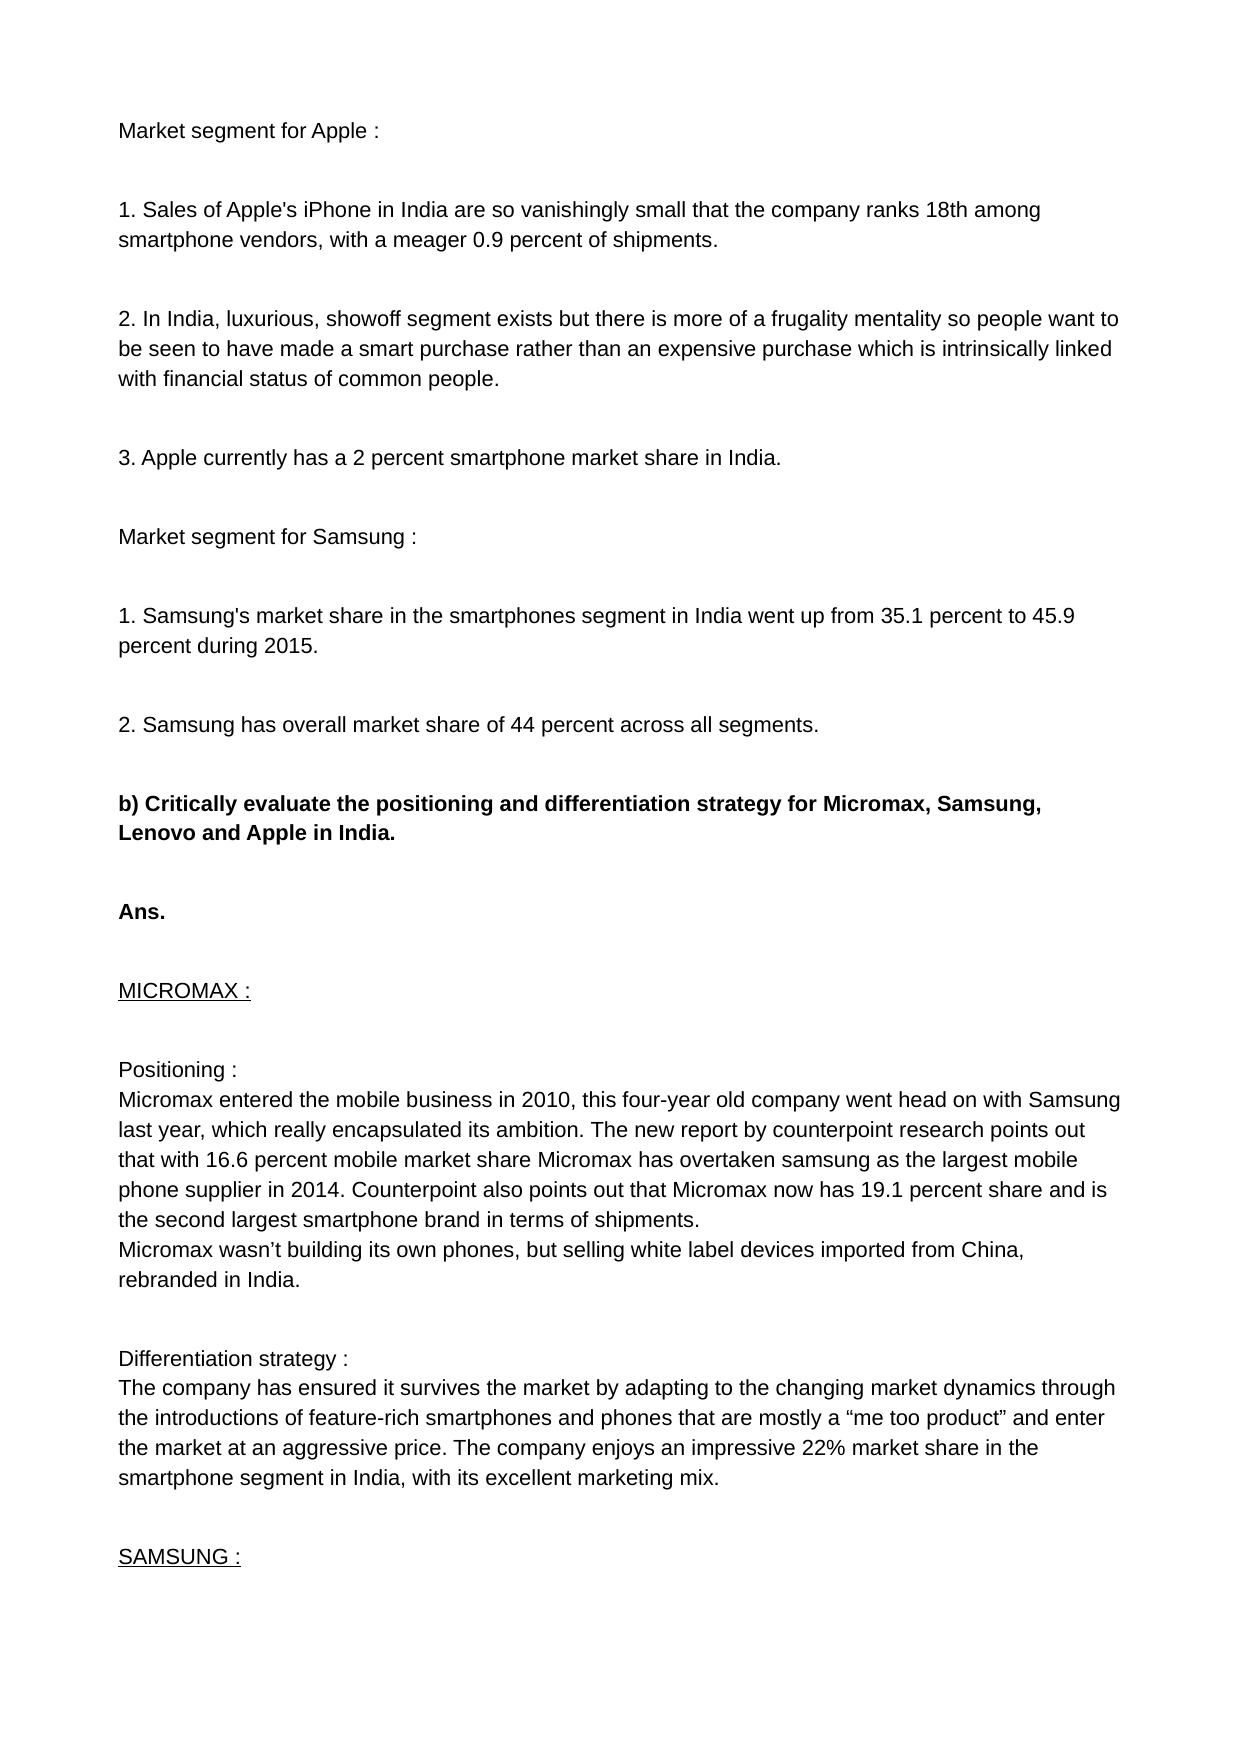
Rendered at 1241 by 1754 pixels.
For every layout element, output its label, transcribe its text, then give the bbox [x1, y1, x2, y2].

text Ans. [118, 899, 1122, 924]
text Differentiation strategy : [118, 1345, 1122, 1371]
text Market segment for Samsung : [118, 524, 1122, 549]
text b) Critically evaluate the positioning and differentiation strategy for Micromax, Samsung, [118, 790, 1122, 816]
text Micromax wasn’t building its own phones, but selling white label devices imported from China, rebranded in India. [118, 1237, 1122, 1292]
text MICROMAX : [118, 978, 1122, 1003]
text SAMSUNG : [118, 1544, 1122, 1569]
text Market segment for Apple : [118, 118, 1122, 143]
text Micromax entered the mobile business in 2010, this four-year old company went head on with Samsung last year, which really encapsulated its ambition. The new report by counterpoint research points out that with 16.6 percent mobile market share Micromax has overtaken samsung as the largest mobile phone supplier in 2014. Counterpoint also points out that Micromax now has 19.1 percent share and is the second largest smartphone brand in terms of shipments. [118, 1087, 1122, 1232]
text 2. Samsung has overall market share of 44 percent across all segments. [118, 711, 1122, 737]
text Positioning : [118, 1057, 1122, 1082]
text Lenovo and Apple in India. [118, 820, 1122, 846]
text 2. In India, luxurious, showoff segment exists but there is more of a frugality mentality so people want to be seen to have made a smart purchase rather than an expensive purchase which is intrinsically linked with financial status of common people. [118, 306, 1122, 391]
text 1. Samsung's market share in the smartphones segment in India went up from 35.1 percent to 45.9 percent during 2015. [118, 603, 1122, 658]
text The company has ensured it survives the market by adapting to the changing market dynamics through the introductions of feature-rich smartphones and phones that are mostly a “me too product” and enter the market at an aggressive price. The company enjoys an impressive 22% market share in the smartphone segment in India, with its excellent marketing mix. [118, 1375, 1122, 1490]
text 3. Apple currently has a 2 percent smartphone market share in India. [118, 445, 1122, 470]
text 1. Sales of Apple's iPhone in India are so vanishingly small that the company ranks 18th among smartphone vendors, with a meager 0.9 percent of shipments. [118, 197, 1122, 252]
